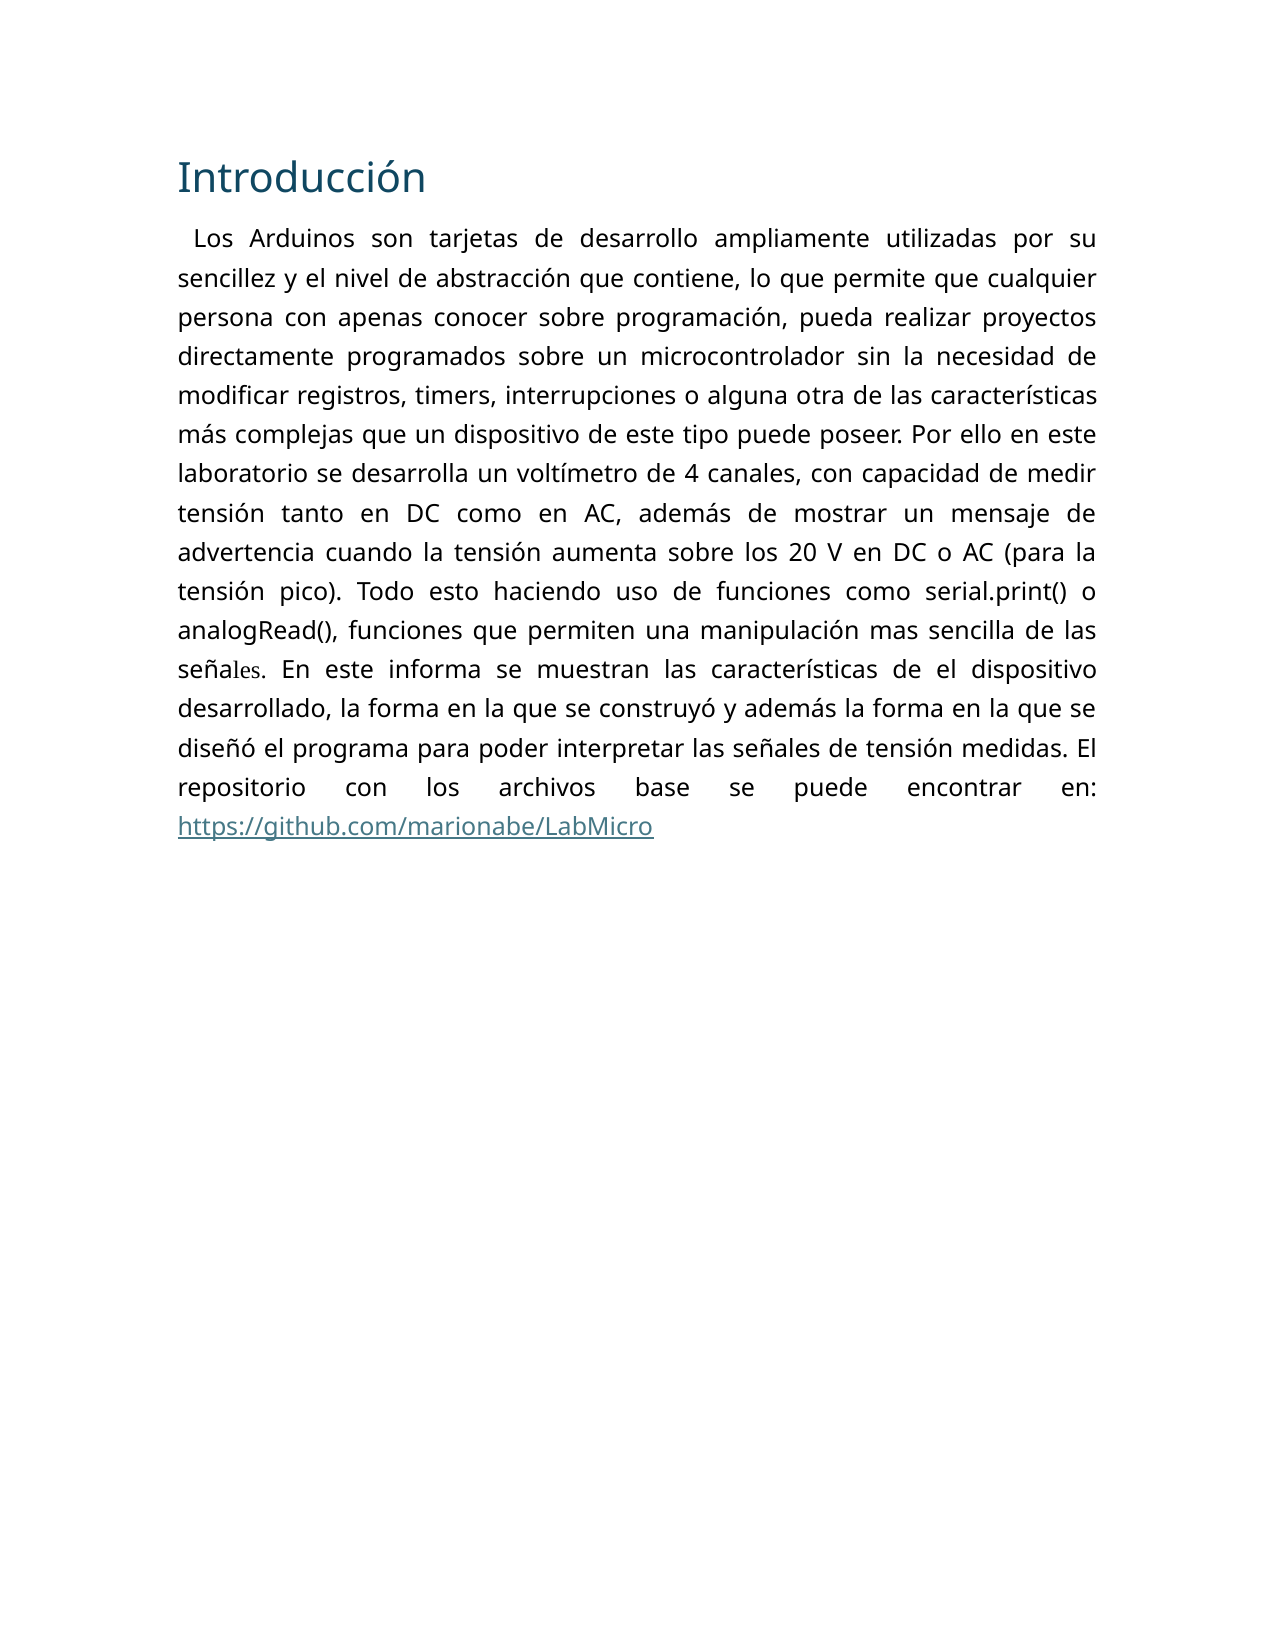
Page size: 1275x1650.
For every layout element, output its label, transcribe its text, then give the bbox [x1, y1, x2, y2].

text Los Arduinos son tarjetas de desarrollo ampliamente utilizadas por su sencillez y el nivel de abstracción que contiene, lo que permite que cualquier persona con apenas conocer sobre programación, pueda realizar proyectos directamente programados sobre un microcontrolador sin la necesidad de modificar registros, timers, interrupciones o alguna otra de las características más complejas que un dispositivo de este tipo puede poseer. Por ello en este laboratorio se desarrolla un voltímetro de 4 canales, con capacidad de medir tensión tanto en DC como en AC, además de mostrar un mensaje de advertencia cuando la tensión aumenta sobre los 20 V en DC o AC (para la tensión pico). Todo esto haciendo uso de funciones como serial.print() o analogRead(), funciones que permiten una manipulación mas sencilla de las señales. En este informa se muestran las características de el dispositivo desarrollado, la forma en la que se construyó y además la forma en la que se diseñó el programa para poder interpretar las señales de tensión medidas. El repositorio con los archivos base se puede encontrar en: https://github.com/marionabe/LabMicro [177, 221, 1098, 843]
subtitle Introducción [177, 148, 1098, 204]
